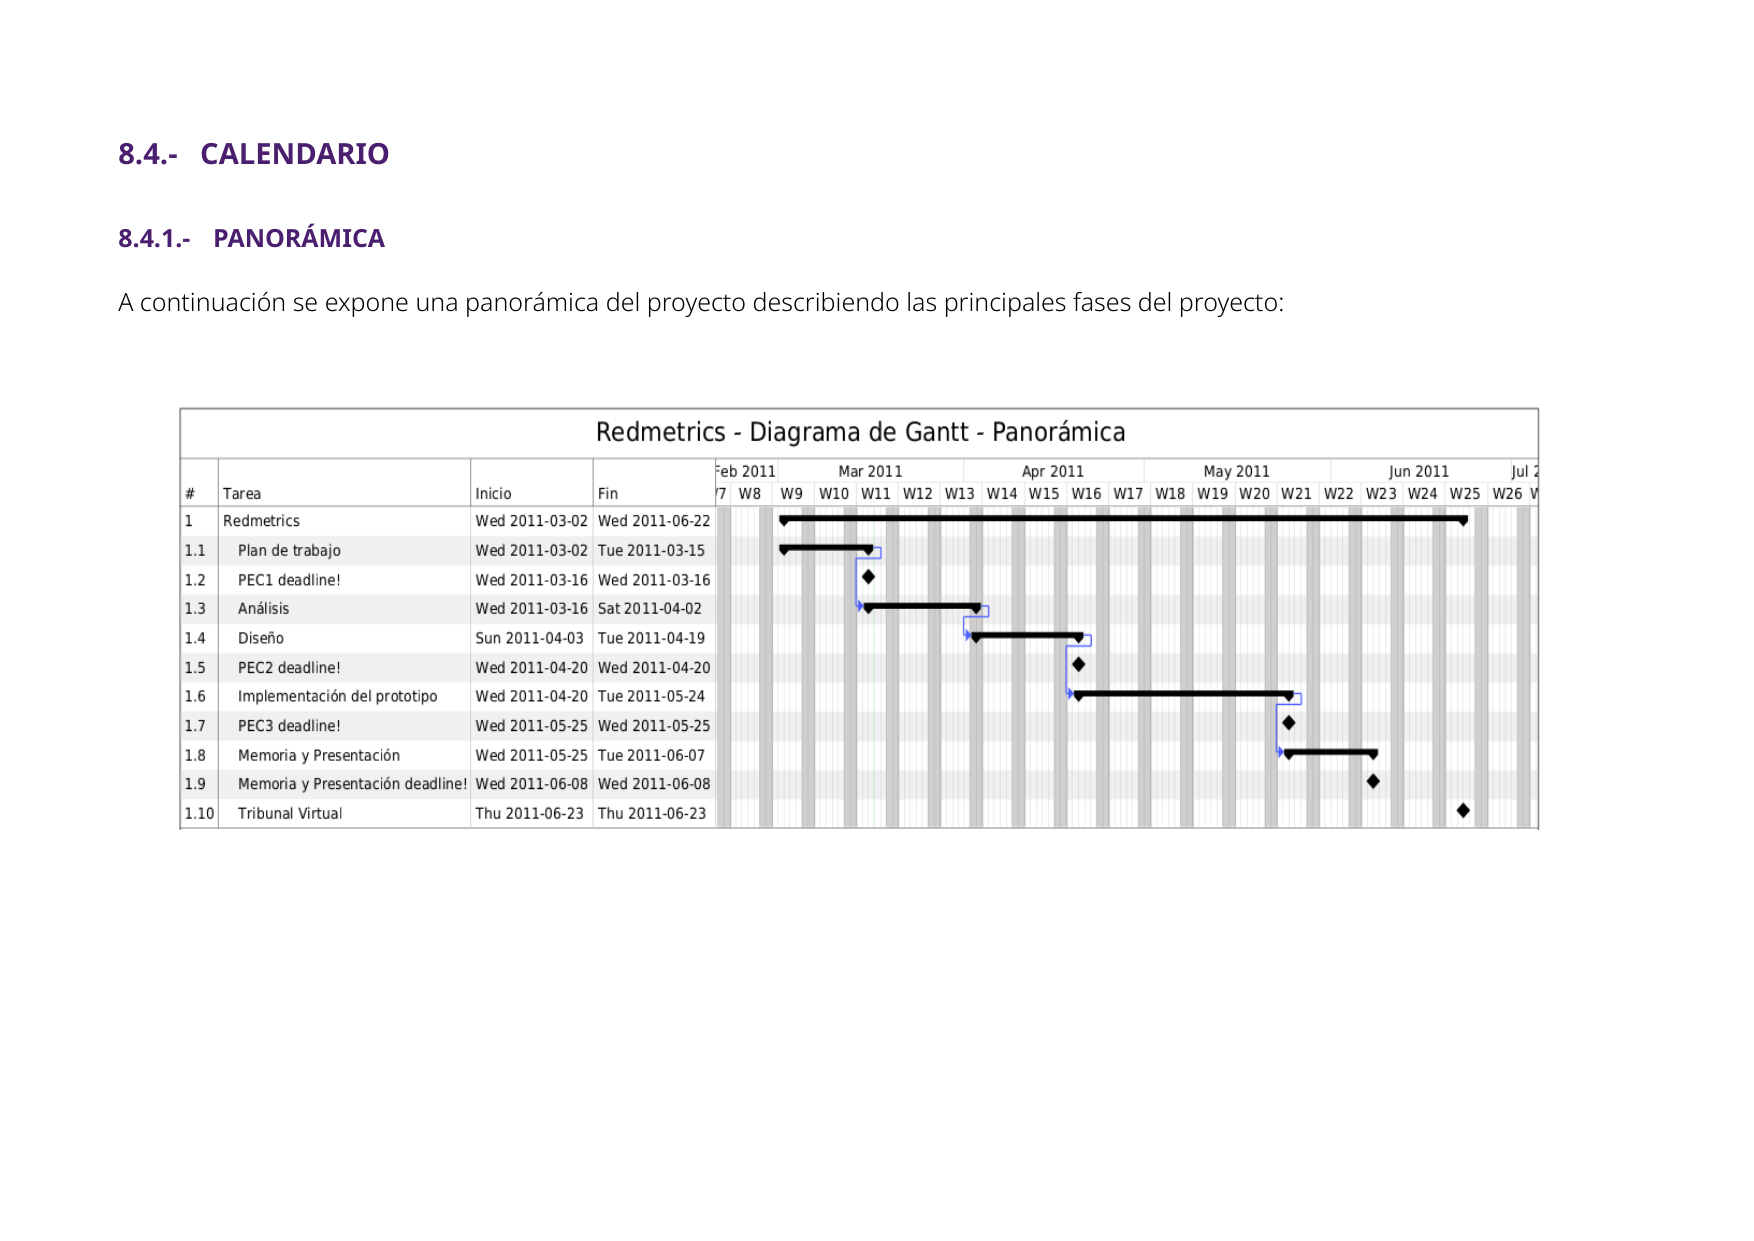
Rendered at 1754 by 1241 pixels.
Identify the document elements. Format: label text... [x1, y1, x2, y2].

subtitle Panorámica [118, 221, 1636, 255]
picture [177, 404, 1541, 830]
text A continuación se expone una panorámica del proyecto describiendo las principales fases del proyecto: [118, 285, 1636, 319]
subtitle Calendario [118, 133, 1636, 173]
